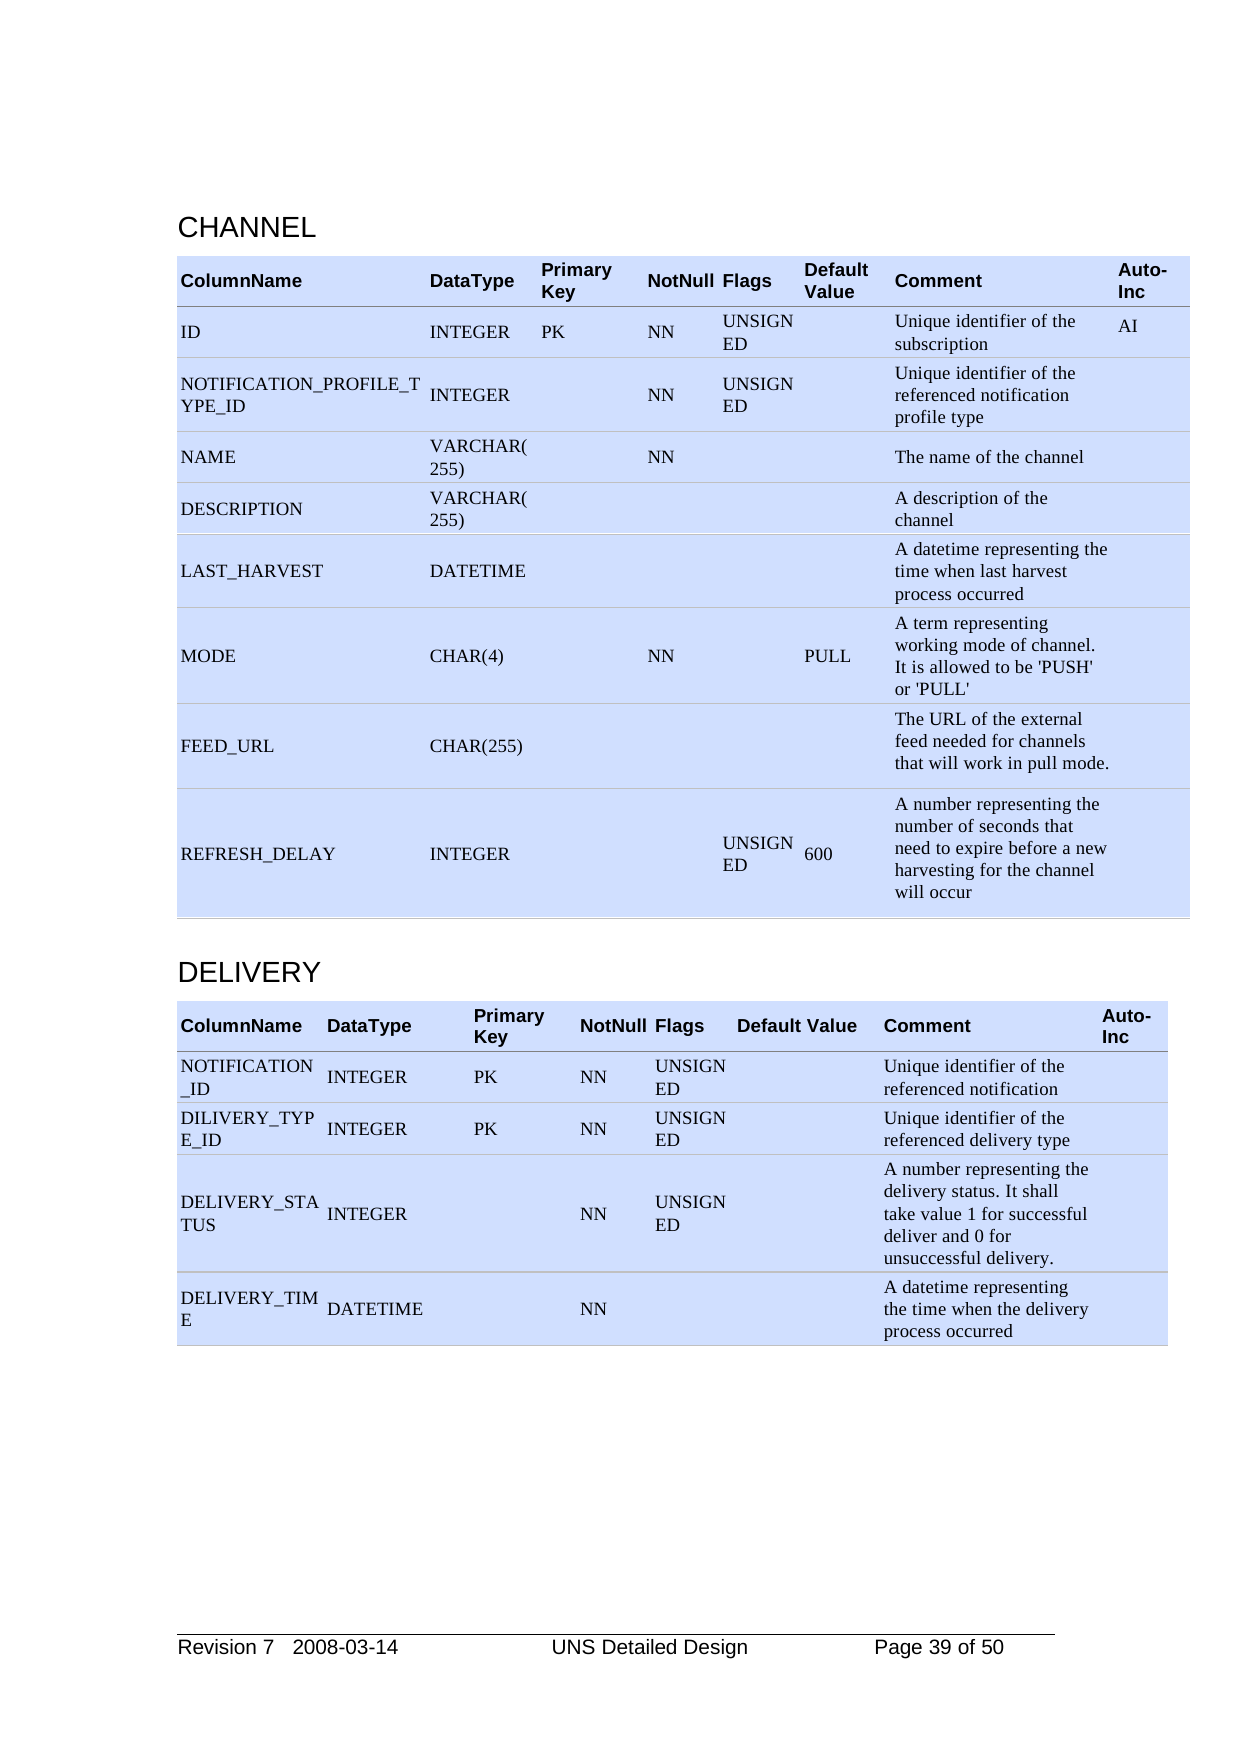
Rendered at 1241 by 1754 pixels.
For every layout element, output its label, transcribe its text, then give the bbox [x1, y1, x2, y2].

table_cell The name of the channel [891, 432, 1115, 482]
table_cell [801, 432, 891, 482]
table_cell UNSIGNED [652, 1052, 734, 1102]
table_header DataType [324, 1001, 470, 1051]
table_cell MODE [177, 608, 426, 703]
table_cell PK [470, 1103, 577, 1154]
table_cell UNSIGNED [719, 307, 801, 357]
table_cell [719, 535, 801, 607]
table_cell INTEGER [324, 1155, 470, 1271]
table_cell [734, 1155, 880, 1271]
table_cell [1115, 608, 1190, 703]
table_cell NN [577, 1155, 652, 1271]
table_cell CHAR(255) [426, 704, 538, 788]
table_cell INTEGER [426, 789, 538, 917]
table_cell [538, 789, 644, 917]
table_cell A term representing working mode of channel. It is allowed to be 'PUSH' or 'PULL' [891, 608, 1115, 703]
table_cell [470, 1155, 577, 1271]
table_cell [538, 358, 644, 431]
table_cell LAST_HARVEST [177, 535, 426, 607]
table_cell UNSIGNED [719, 789, 801, 917]
table_cell NN [644, 307, 719, 357]
table_cell VARCHAR(255) [426, 432, 538, 482]
table_cell NOTIFICATION_PROFILE_TYPE_ID [177, 358, 426, 431]
table_cell NN [577, 1052, 652, 1102]
table_cell NAME [177, 432, 426, 482]
table_cell INTEGER [324, 1103, 470, 1154]
table_cell NN [577, 1273, 652, 1345]
table_cell REFRESH_DELAY [177, 789, 426, 917]
table_cell NN [644, 432, 719, 482]
table_cell [1099, 1103, 1168, 1154]
table_cell [734, 1273, 880, 1345]
table_cell [1099, 1155, 1168, 1271]
table_header Default Value [734, 1001, 880, 1051]
table_header Flags [719, 256, 801, 306]
table_cell UNSIGNED [719, 358, 801, 431]
table_cell [652, 1273, 734, 1345]
table_header Flags [652, 1001, 734, 1051]
table_cell CHAR(4) [426, 608, 538, 703]
table_cell [538, 483, 644, 533]
table_cell DESCRIPTION [177, 483, 426, 533]
table_cell [538, 608, 644, 703]
table_cell [801, 704, 891, 788]
table_cell [719, 432, 801, 482]
table_header Default Value [801, 256, 891, 306]
table_cell DELIVERY_STATUS [177, 1155, 324, 1271]
table_header Auto­Inc [1099, 1001, 1168, 1051]
table_cell [644, 483, 719, 533]
table_cell [538, 704, 644, 788]
table_cell NN [644, 608, 719, 703]
table_cell Unique identifier of the referenced notification profile type [891, 358, 1115, 431]
table_cell [644, 789, 719, 917]
table_header ColumnName [177, 256, 426, 306]
table_cell PK [538, 307, 644, 357]
table_cell [1099, 1052, 1168, 1102]
table_cell [801, 358, 891, 431]
table_cell A description of the channel [891, 483, 1115, 533]
table_header ColumnName [177, 1001, 324, 1051]
table_cell DATETIME [324, 1273, 470, 1345]
table_cell UNSIGNED [652, 1155, 734, 1271]
table_cell [734, 1103, 880, 1154]
subtitle CHANNEL [177, 210, 1092, 244]
table_cell [801, 483, 891, 533]
table_cell [1115, 704, 1190, 788]
table_cell INTEGER [426, 307, 538, 357]
table_cell NN [644, 358, 719, 431]
table_cell A number representing the delivery status. It shall take value 1 for successful deliver and 0 for unsuccessful delivery. [880, 1155, 1099, 1271]
table_cell [1115, 358, 1190, 431]
table_cell NN [577, 1103, 652, 1154]
table_header NotNull [577, 1001, 652, 1051]
table_cell ID [177, 307, 426, 357]
table_cell [801, 307, 891, 357]
table_cell A datetime representing the time when the delivery process occurred [880, 1273, 1099, 1345]
table_cell UNSIGNED [652, 1103, 734, 1154]
table_cell DELIVERY_TIME [177, 1273, 324, 1345]
table_header Primary Key [470, 1001, 577, 1051]
table_cell VARCHAR(255) [426, 483, 538, 533]
table_header Comment [891, 256, 1115, 306]
table_cell INTEGER [324, 1052, 470, 1102]
table_cell [644, 535, 719, 607]
table_cell The URL of the external feed needed for channels that will work in pull mode. [891, 704, 1115, 788]
table_cell [1115, 789, 1190, 917]
table_header Auto­Inc [1115, 256, 1190, 306]
table_cell Unique identifier of the subscription [891, 307, 1115, 357]
table_cell [538, 432, 644, 482]
table_header NotNull [644, 256, 719, 306]
table_cell [1099, 1273, 1168, 1345]
table_cell [644, 704, 719, 788]
table_cell DATETIME [426, 535, 538, 607]
table_cell INTEGER [426, 358, 538, 431]
table_cell [1115, 535, 1190, 607]
table_cell [1115, 483, 1190, 533]
table_cell DILIVERY_TYPE_ID [177, 1103, 324, 1154]
table_cell FEED_URL [177, 704, 426, 788]
table_cell [734, 1052, 880, 1102]
table_cell [538, 535, 644, 607]
table_cell [1115, 432, 1190, 482]
table_header Primary Key [538, 256, 644, 306]
table_header DataType [426, 256, 538, 306]
table_cell [470, 1273, 577, 1345]
table_cell 600 [801, 789, 891, 917]
table_cell [719, 704, 801, 788]
table_cell [801, 535, 891, 607]
table_cell NOTIFICATION_ID [177, 1052, 324, 1102]
table_cell [719, 608, 801, 703]
subtitle DELIVERY [177, 955, 1092, 989]
table_header Comment [880, 1001, 1099, 1051]
table_cell Unique identifier of the referenced notification [880, 1052, 1099, 1102]
table_cell Unique identifier of the referenced delivery type [880, 1103, 1099, 1154]
table_cell PULL [801, 608, 891, 703]
table_cell [719, 483, 801, 533]
table_cell A datetime representing the time when last harvest process occurred [891, 535, 1115, 607]
table_cell A number representing the number of seconds that need to expire before a new harvesting for the channel will occur [891, 789, 1115, 917]
table_cell AI [1115, 307, 1190, 357]
table_cell PK [470, 1052, 577, 1102]
